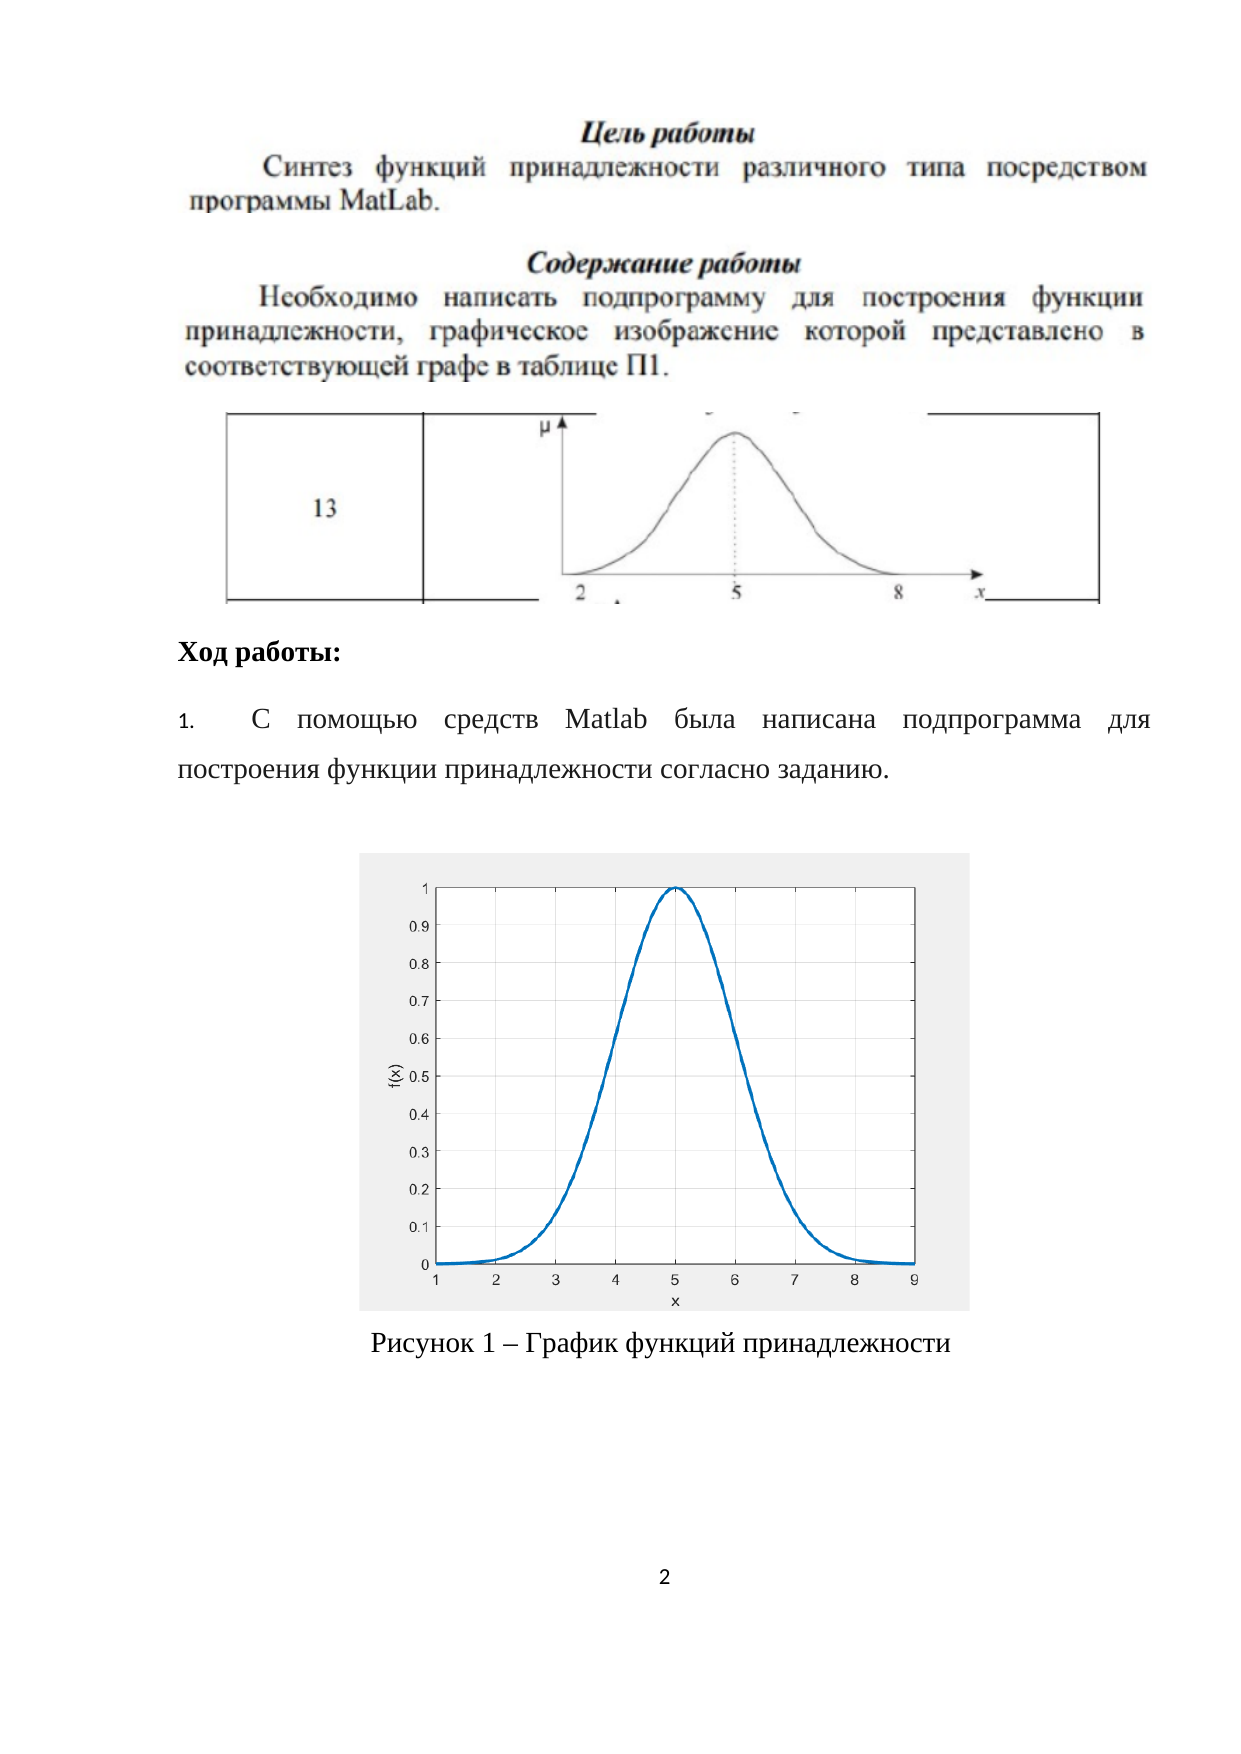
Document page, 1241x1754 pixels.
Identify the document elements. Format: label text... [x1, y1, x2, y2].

list С помощью средств Matlab была написана подпрограмма для построения функции принадлежности согласно заданию. [177, 701, 1152, 785]
text Рисунок 1 – График функций принадлежности [177, 1325, 1152, 1358]
text Ход работы: [177, 634, 1152, 668]
